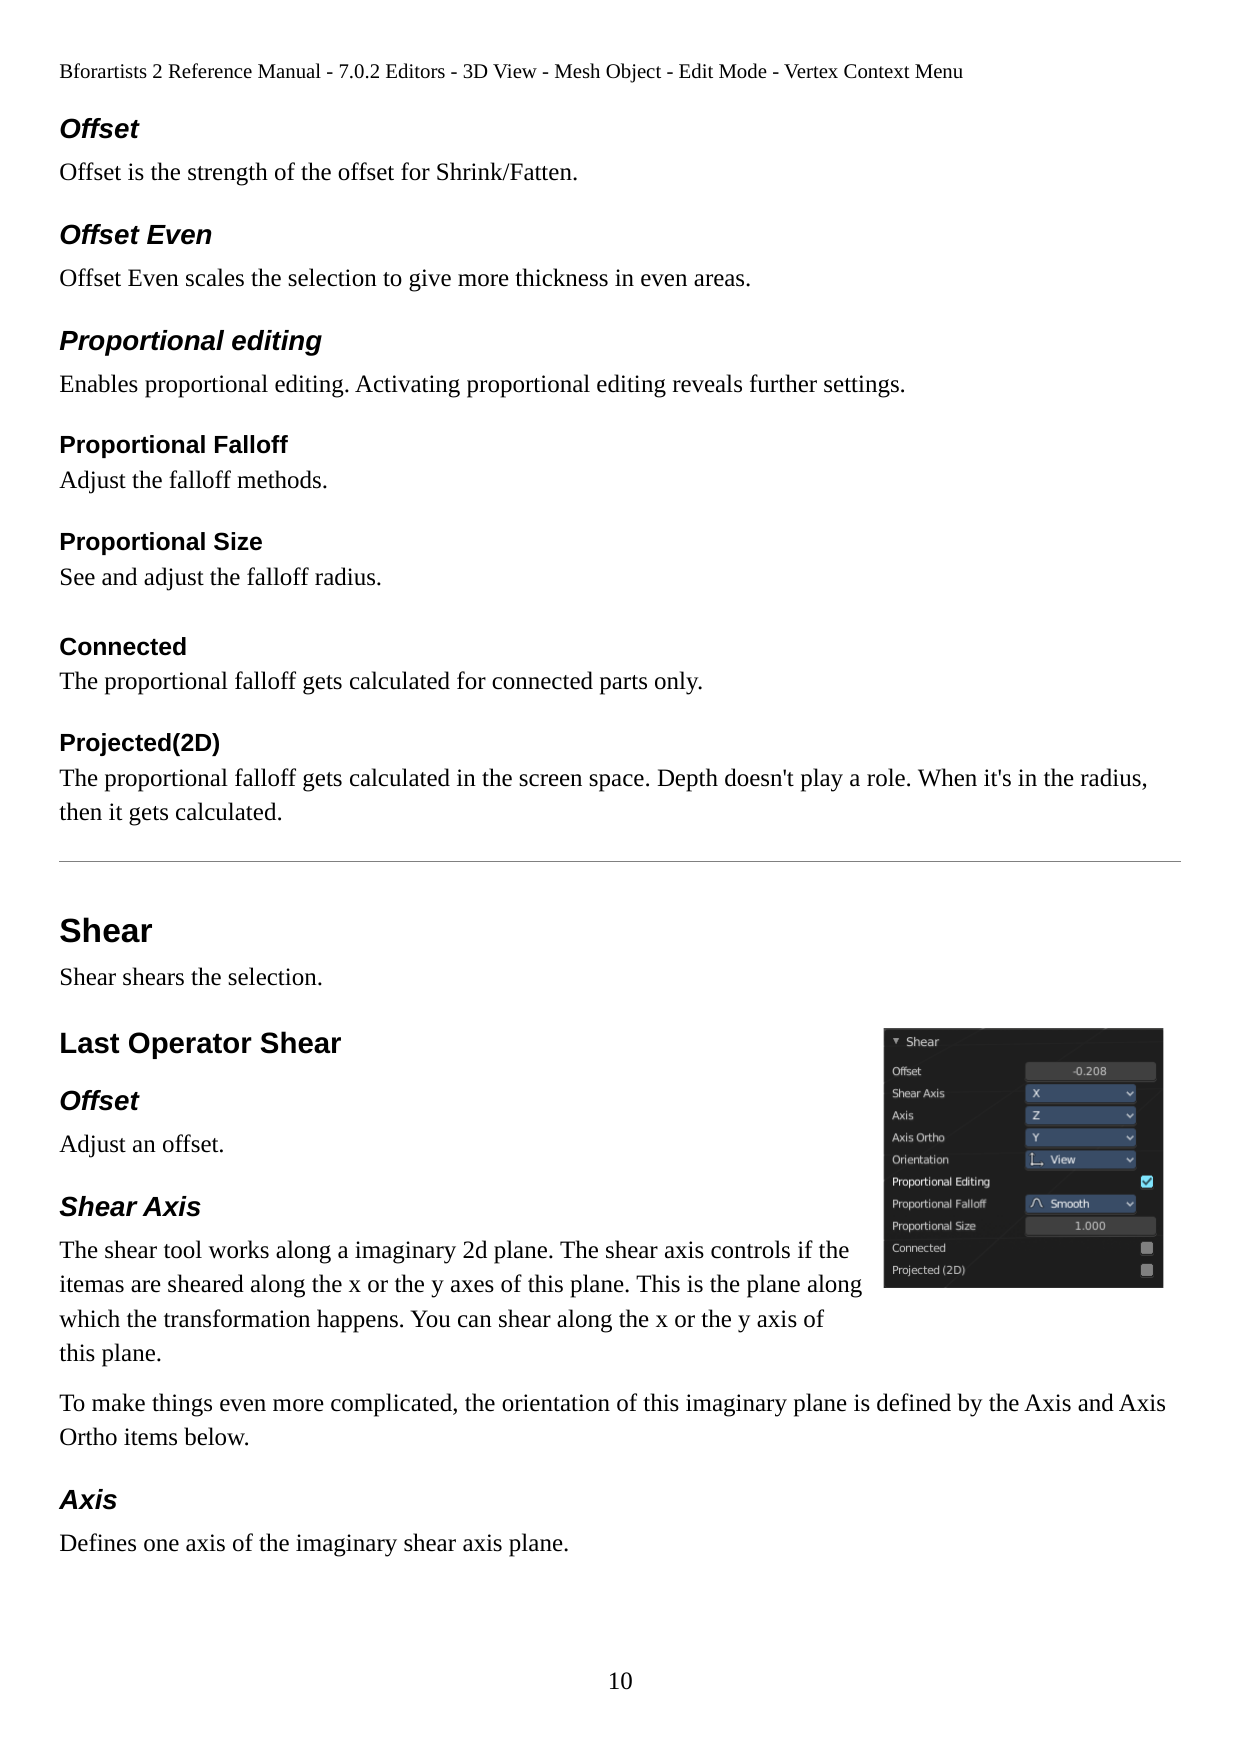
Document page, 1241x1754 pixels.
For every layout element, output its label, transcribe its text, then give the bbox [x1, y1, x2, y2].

text The proportional falloff gets calculated for connected parts only. [59, 666, 1181, 695]
text Offset Even scales the selection to give more thickness in even areas. [59, 263, 1181, 292]
text To make things even more complicated, the orientation of this imaginary plane is defined by the Axis and Axis Ortho items below. [59, 1388, 1181, 1451]
text See and adjust the falloff radius. [59, 562, 1181, 590]
subtitle Projected(2D) [59, 728, 1181, 756]
text [1164, 1129, 1181, 1158]
picture [883, 1028, 1164, 1288]
text Adjust an offset. [59, 1129, 883, 1158]
text The shear tool works along a imaginary 2d plane. The shear axis controls if the itemas are sheared along the x or the y axes of this plane. This is the plane along which the transformation happens. You can shear along the x or the y axis of this plane. [59, 1235, 1181, 1367]
text Shear shears the selection. [59, 962, 1181, 991]
subtitle Offset [59, 1085, 883, 1117]
text The proportional falloff gets calculated in the screen space. Depth doesn't play a role. When it's in the radius, then it gets calculated. [59, 763, 1181, 826]
subtitle [1164, 1191, 1181, 1223]
subtitle Last Operator Shear [59, 1026, 1181, 1060]
subtitle Proportional Size [59, 527, 1181, 555]
subtitle Proportional editing [59, 324, 1181, 356]
subtitle Proportional Falloff [59, 430, 1181, 459]
subtitle [1164, 1085, 1181, 1117]
text Adjust the falloff methods. [59, 465, 1181, 494]
text Defines one axis of the imaginary shear axis plane. [59, 1528, 1181, 1557]
subtitle Offset Even [59, 218, 1181, 250]
text Enables proportional editing. Activating proportional editing reveals further settings. [59, 369, 1181, 398]
subtitle Shear Axis [59, 1191, 883, 1223]
subtitle Offset [59, 113, 1181, 144]
subtitle Axis [59, 1484, 1181, 1516]
text Offset is the strength of the offset for Shrink/Fatten. [59, 157, 1181, 186]
subtitle Connected [59, 632, 1181, 660]
subtitle Shear [59, 911, 1181, 950]
